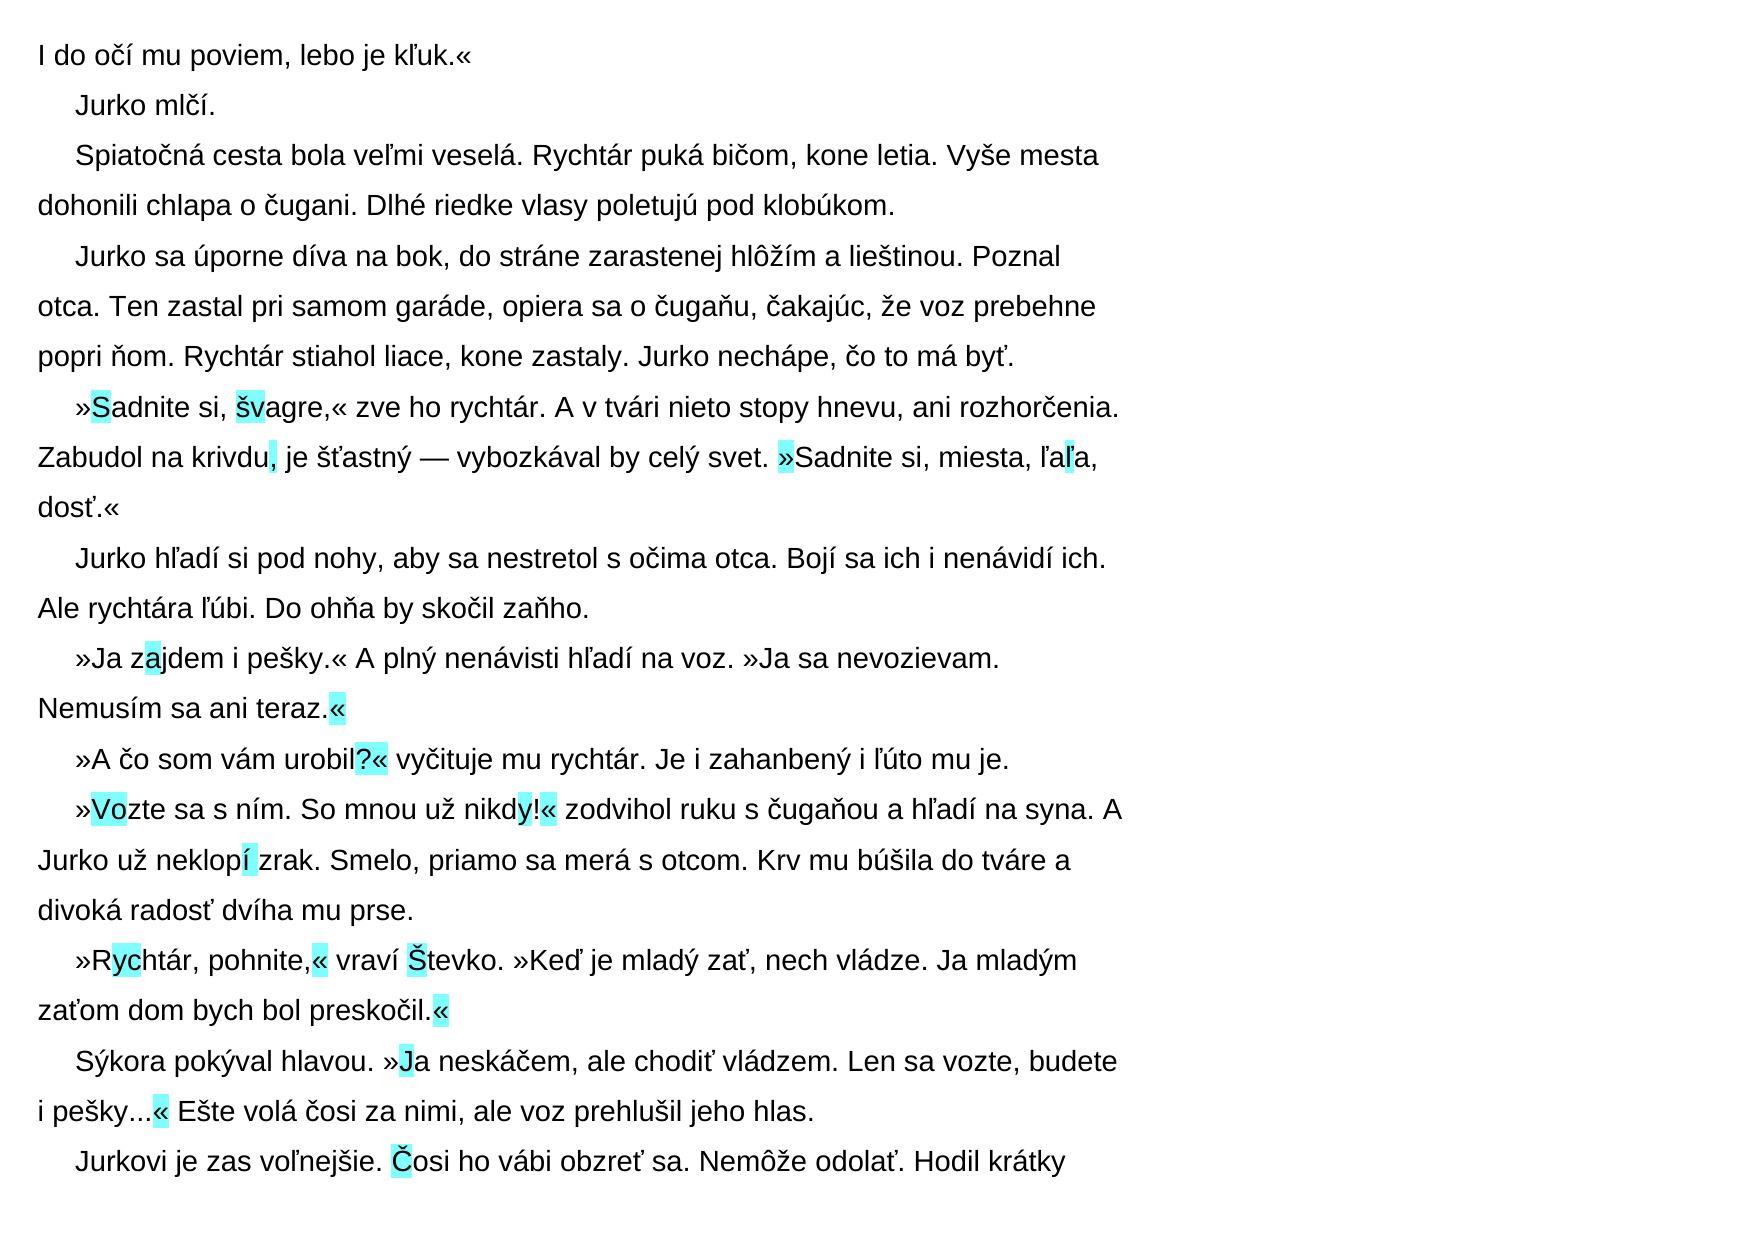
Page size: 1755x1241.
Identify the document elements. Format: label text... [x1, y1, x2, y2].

text Jurko sa úporne díva na bok, do stráne zarastenej hlôžím a lieštinou. Poznal otca. Ten zastal pri samom garáde, opiera sa o čugaňu, čakajúc, že voz prebehne popri ňom. Rychtár stiahol liace, kone zastaly. Jurko nechápe, čo to má byť. [37, 239, 1130, 373]
text »Vozte sa s ním. So mnou už nikdy!« zodvihol ruku s čugaňou a hľadí na syna. A Jurko už neklopí zrak. Smelo, priamo sa merá s otcom. Krv mu búšila do tváre a divoká radosť dvíha mu prse. [37, 792, 1130, 926]
text Sýkora pokýval hlavou. »Ja neskáčem, ale chodiť vládzem. Len sa vozte, budete i pešky...« Ešte volá čosi za nimi, ale voz prehlušil jeho hlas. [37, 1044, 1130, 1128]
text Jurko hľadí si pod nohy, aby sa nestretol s očima otca. Bojí sa ich i nenávidí ich. Ale rychtára ľúbi. Do ohňa by skočil zaňho. [37, 541, 1130, 624]
text »Sadnite si, švagre,« zve ho rychtár. A v tvári nieto stopy hnevu, ani rozhorčenia. Zabudol na krivdu, je šťastný — vybozkával by celý svet. »Sadnite si, miesta, ľaľa, dosť.« [37, 390, 1130, 524]
text Jurkovi je zas voľnejšie. Čosi ho vábi obzreť sa. Nemôže odolať. Hodil krátky [37, 1144, 1130, 1178]
text »Rychtár, pohnite,« vraví Števko. »Keď je mladý zať, nech vládze. Ja mladým zaťom dom bych bol preskočil.« [37, 943, 1130, 1027]
text Spiatočná cesta bola veľmi veselá. Rychtár puká bičom, kone letia. Vyše mesta dohonili chlapa o čugani. Dlhé riedke vlasy poletujú pod klobúkom. [37, 138, 1130, 222]
text I do očí mu poviem, lebo je kľuk.« [37, 37, 1130, 71]
text »Ja zajdem i pešky.« A plný nenávisti hľadí na voz. »Ja sa nevozievam. Nemusím sa ani teraz.« [37, 641, 1130, 725]
text »A čo som vám urobil?« vyčituje mu rychtár. Je i zahanbený i ľúto mu je. [37, 742, 1130, 775]
text Jurko mlčí. [37, 88, 1130, 121]
